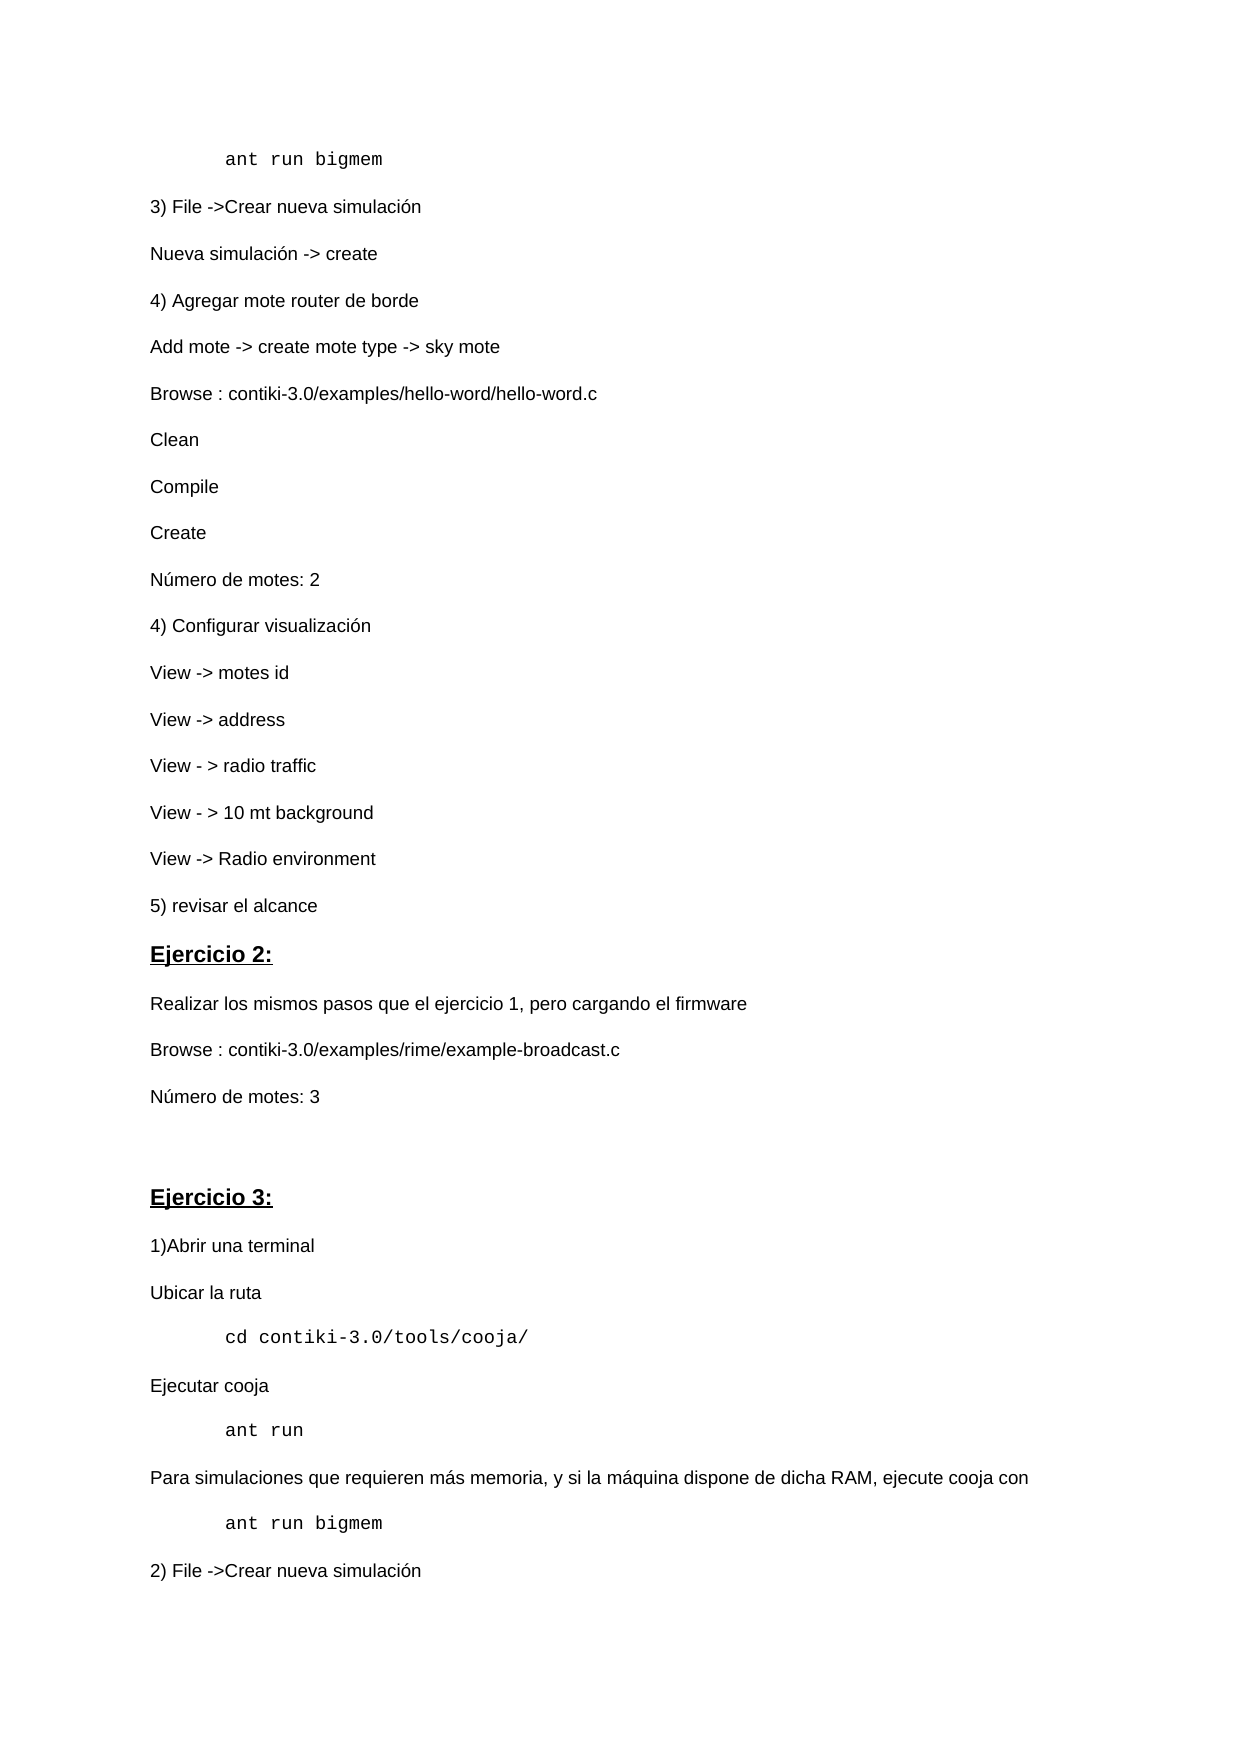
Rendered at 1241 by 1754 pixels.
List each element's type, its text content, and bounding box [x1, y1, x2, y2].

text Número de motes: 2 [150, 569, 1090, 590]
text Ubicar la ruta [150, 1282, 1090, 1303]
text ant run [150, 1421, 1090, 1442]
text View -> motes id [150, 662, 1090, 683]
text Para simulaciones que requieren más memoria, y si la máquina dispone de dicha RAM, ejecute cooja con [150, 1467, 1090, 1489]
text 4) Configurar visualización [150, 615, 1090, 637]
text Create [150, 522, 1090, 544]
text Add mote -> create mote type -> sky mote [150, 336, 1090, 357]
text Browse : contiki-3.0/examples/rime/example-broadcast.c [150, 1039, 1090, 1061]
text Ejecutar cooja [150, 1374, 1090, 1396]
text Clean [150, 429, 1090, 451]
text Nueva simulación -> create [150, 243, 1090, 264]
text 3) File ->Crear nueva simulación [150, 196, 1090, 218]
text Número de motes: 3 [150, 1086, 1090, 1107]
text View -> address [150, 708, 1090, 730]
text ant run bigmem [150, 1514, 1090, 1535]
text View -> Radio environment [150, 848, 1090, 870]
text 2) File ->Crear nueva simulación [150, 1560, 1090, 1582]
text Compile [150, 476, 1090, 497]
text 5) revisar el alcance [150, 895, 1090, 916]
text View - > 10 mt background [150, 802, 1090, 823]
text Ejercicio 2: [150, 941, 1090, 968]
text Ejercicio 3: [150, 1184, 1090, 1210]
text 1)Abrir una terminal [150, 1235, 1090, 1257]
text Browse : contiki-3.0/examples/hello-word/hello-word.c [150, 382, 1090, 404]
text Realizar los mismos pasos que el ejercicio 1, pero cargando el firmware [150, 993, 1090, 1014]
text cd contiki-3.0/tools/cooja/ [150, 1328, 1090, 1349]
text ant run bigmem [150, 150, 1090, 171]
text View - > radio traffic [150, 755, 1090, 777]
text 4) Agregar mote router de borde [150, 289, 1090, 311]
